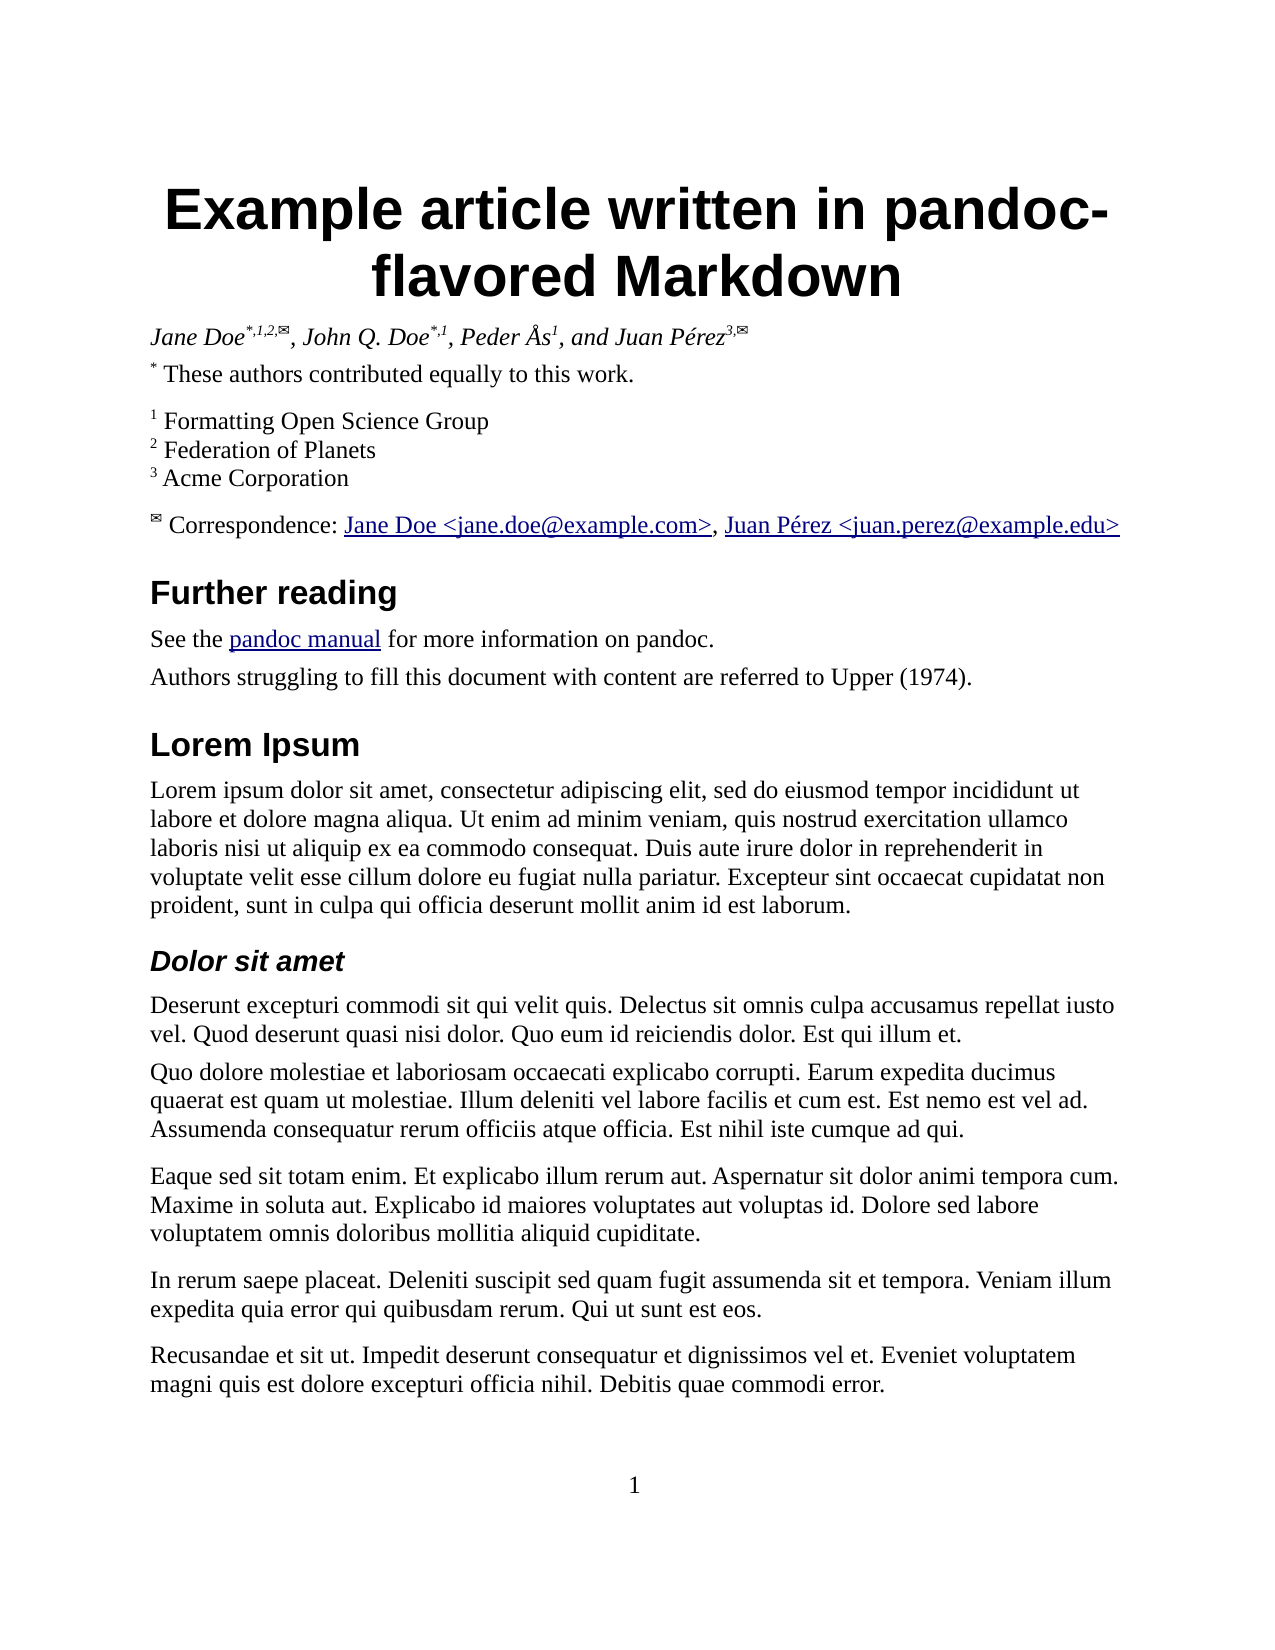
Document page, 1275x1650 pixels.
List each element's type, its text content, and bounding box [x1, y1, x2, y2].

text ✉ Correspondence: Jane Doe <jane.doe@example.com>, Juan Pérez <juan.perez@example.edu> [150, 510, 1125, 539]
text * These authors contributed equally to this work. [150, 359, 1125, 388]
title Example article written in pandoc-flavored Markdown [150, 175, 1125, 309]
text Lorem ipsum dolor sit amet, consectetur adipiscing elit, sed do eiusmod tempor incididunt ut labore et dolore magna aliqua. Ut enim ad minim veniam, quis nostrud exercitation ullamco laboris nisi ut aliquip ex ea commodo consequat. Duis aute irure dolor in reprehenderit in voluptate velit esse cillum dolore eu fugiat nulla pariatur. Excepteur sint occaecat cupidatat non proident, sunt in culpa qui officia deserunt mollit anim id est laborum. [150, 776, 1125, 919]
text Authors struggling to fill this document with content are referred to Upper (1974). [150, 662, 1125, 691]
subtitle Further reading [150, 573, 1125, 612]
text Recusandae et sit ut. Impedit deserunt consequatur et dignissimos vel et. Eveniet voluptatem magni quis est dolore excepturi officia nihil. Debitis quae commodi error. [150, 1341, 1125, 1398]
text Deserunt excepturi commodi sit qui velit quis. Delectus sit omnis culpa accusamus repellat iusto vel. Quod deserunt quasi nisi dolor. Quo eum id reiciendis dolor. Est qui illum et. [150, 990, 1125, 1048]
text Eaque sed sit totam enim. Et explicabo illum rerum aut. Aspernatur sit dolor animi tempora cum. Maxime in soluta aut. Explicabo id maiores voluptates aut voluptas id. Dolore sed labore voluptatem omnis doloribus mollitia aliquid cupiditate. [150, 1161, 1125, 1247]
text Quo dolore molestiae et laboriosam occaecati explicabo corrupti. Earum expedita ducimus quaerat est quam ut molestiae. Illum deleniti vel labore facilis et cum est. Est nemo est vel ad. Assumenda consequatur rerum officiis atque officia. Est nihil iste cumque ad qui. [150, 1057, 1125, 1143]
text In rerum saepe placeat. Deleniti suscipit sed quam fugit assumenda sit et tempora. Veniam illum expedita quia error qui quibusdam rerum. Qui ut sunt est eos. [150, 1265, 1125, 1323]
subtitle Lorem Ipsum [150, 724, 1125, 763]
text Jane Doe*,1,2,✉, John Q. Doe*,1, Peder Ås1, and Juan Pérez3,✉ [150, 322, 1125, 350]
text See the pandoc manual for more information on pandoc. [150, 624, 1125, 653]
subtitle Dolor sit amet [150, 944, 1125, 978]
text 1 Formatting Open Science Group 2 Federation of Planets 3 Acme Corporation [150, 406, 1125, 492]
